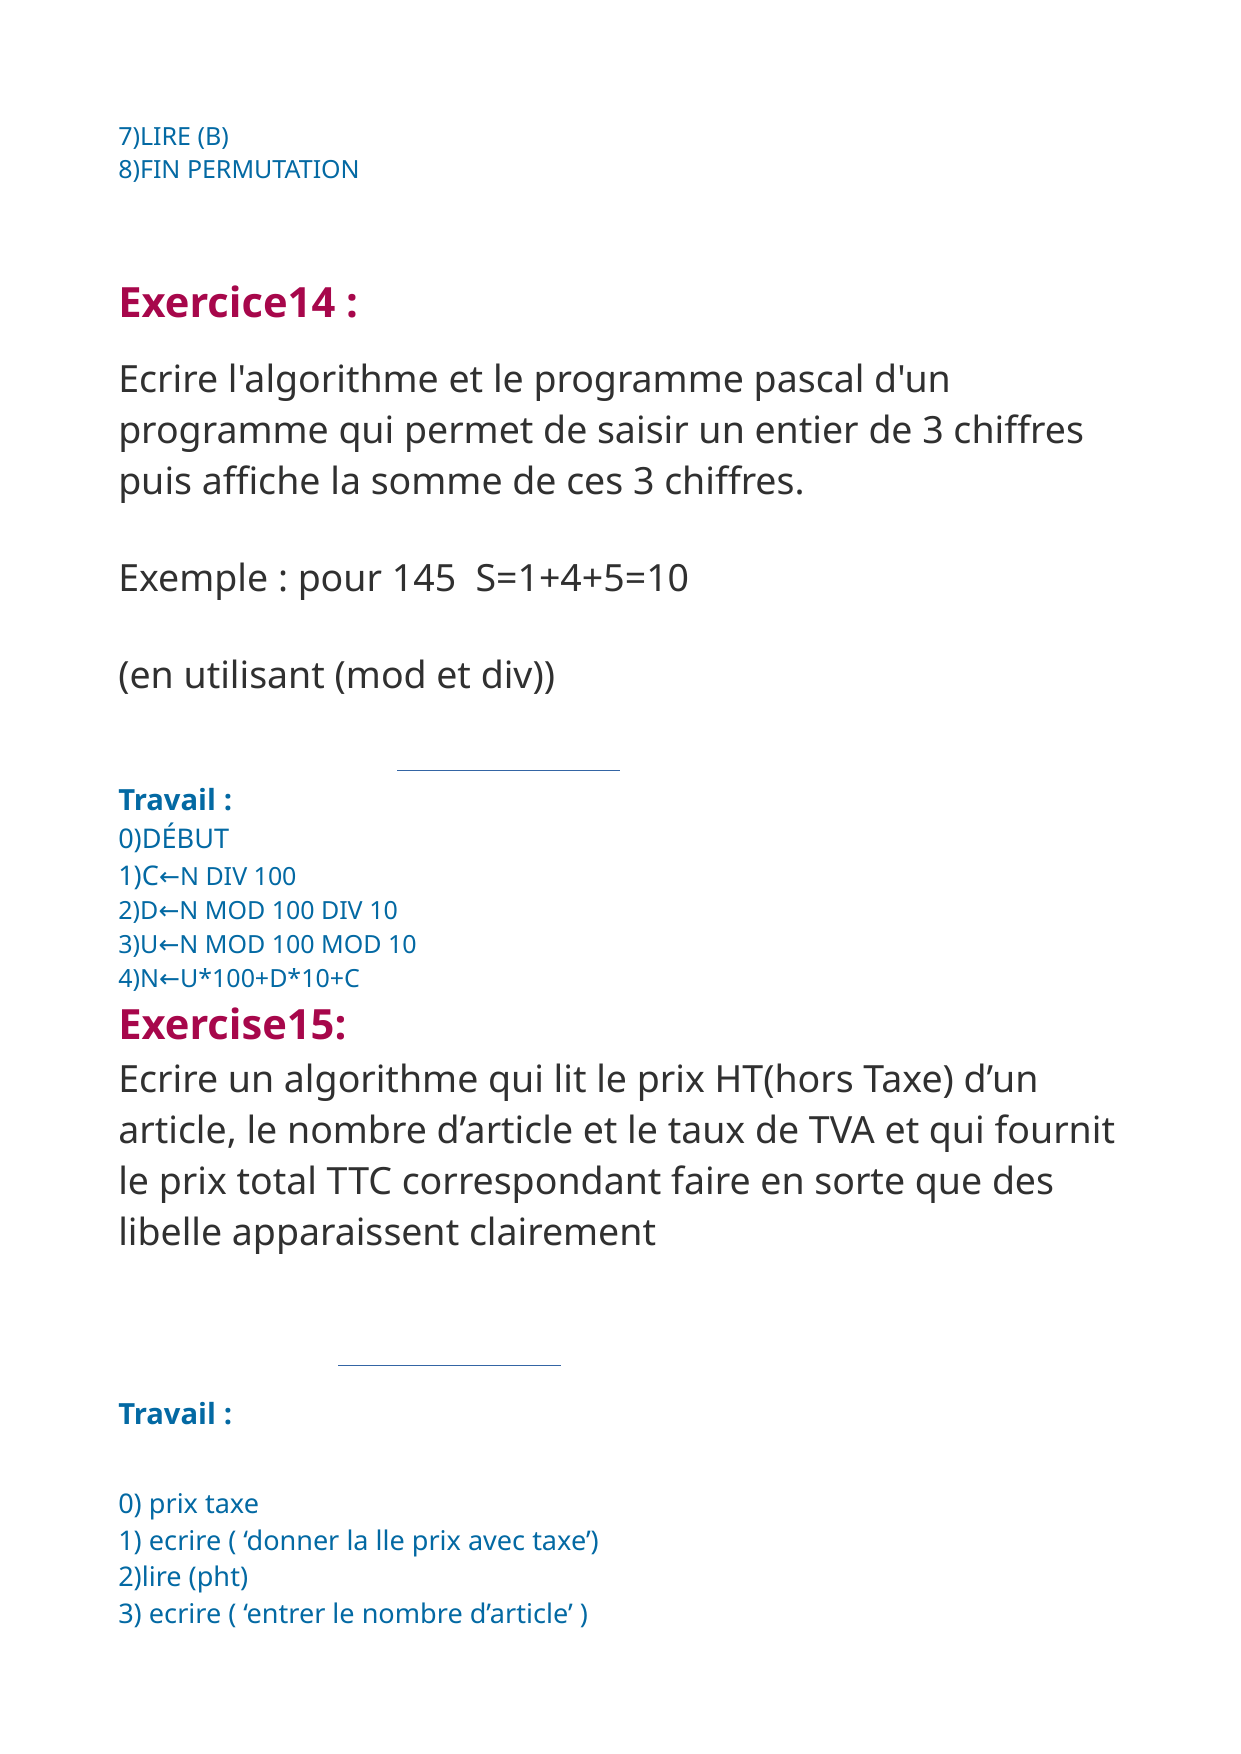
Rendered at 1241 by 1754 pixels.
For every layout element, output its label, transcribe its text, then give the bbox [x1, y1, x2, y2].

text Ecrire un algorithme qui lit le prix HT(hors Taxe) d’un article, le nombre d’article et le taux de TVA et qui fournit le prix total TTC correspondant faire en sorte que des libelle apparaissent clairement [118, 1052, 1122, 1307]
text Exercice14 : [118, 272, 1122, 329]
text Travail : [118, 779, 1122, 819]
text Exercise15: [118, 995, 1122, 1052]
text 0)DÉBUT [118, 819, 1122, 856]
text 4)N←U*100+D*10+C [118, 961, 1122, 995]
text 7)LIRE (B) [118, 118, 1122, 152]
text Travail : [118, 1393, 1122, 1433]
text 3) ecrire ( ‘entrer le nombre d’article’ ) [118, 1595, 1122, 1632]
text 3)U←N MOD 100 MOD 10 [118, 927, 1122, 961]
text Exemple : pour 145 S=1+4+5=10 [118, 551, 1122, 602]
text (en utilisant (mod et div)) [118, 648, 1122, 699]
text 8)FIN PERMUTATION [118, 152, 1122, 186]
text 2)lire (pht) [118, 1558, 1122, 1595]
text 2)D←N MOD 100 DIV 10 [118, 893, 1122, 927]
text 1) ecrire ( ‘donner la lle prix avec taxe’) [118, 1521, 1122, 1558]
text 1)C←N DIV 100 [118, 856, 1122, 893]
text 0) prix taxe [118, 1433, 1122, 1521]
text Ecrire l'algorithme et le programme pascal d'un programme qui permet de saisir un entier de 3 chiffres puis affiche la somme de ces 3 chiffres. [118, 352, 1122, 505]
